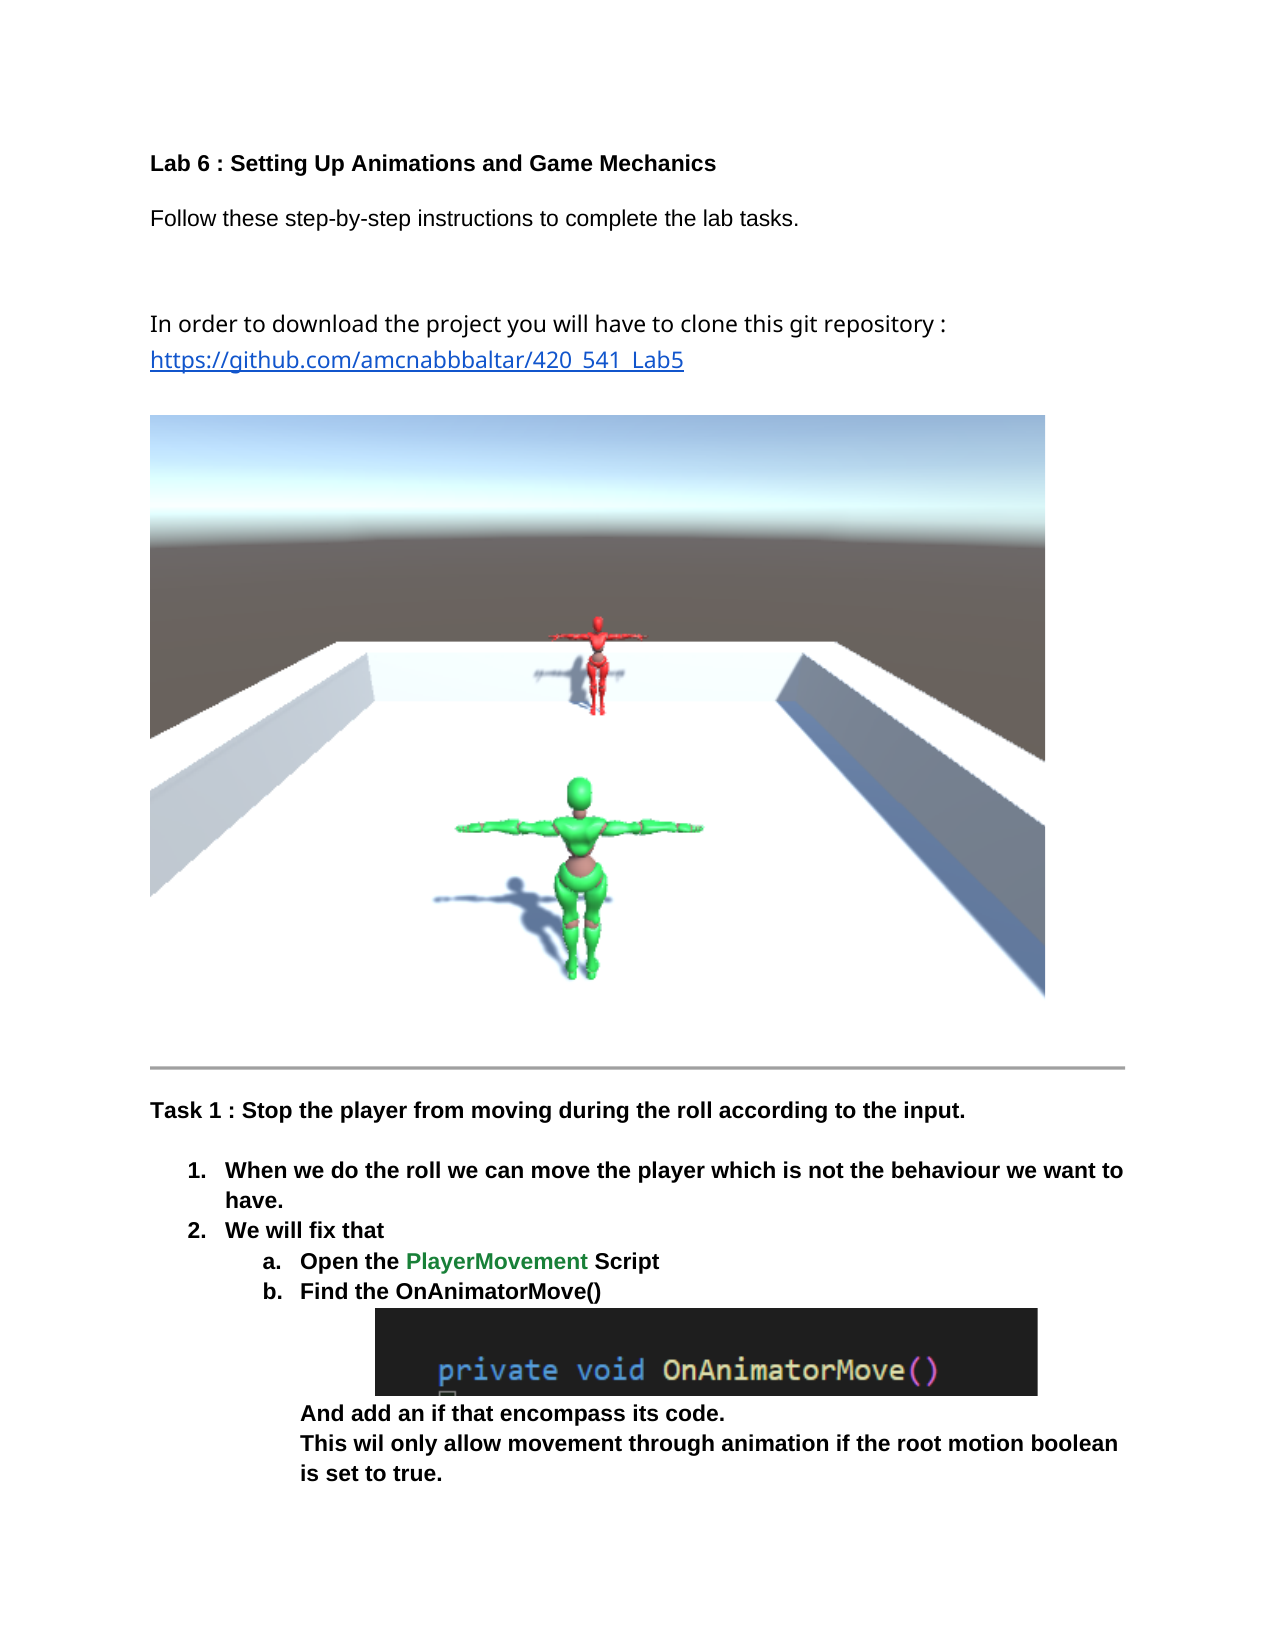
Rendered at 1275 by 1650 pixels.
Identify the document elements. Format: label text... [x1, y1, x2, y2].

text Lab 6 : Setting Up Animations and Game Mechanics [150, 150, 1125, 176]
text In order to download the project you will have to clone this git repository : [150, 308, 1125, 339]
text This wil only allow movement through animation if the root motion boolean is set to true. [300, 1430, 1125, 1486]
text Follow these step-by-step instructions to complete the lab tasks. [150, 205, 1125, 232]
picture [375, 1308, 1038, 1396]
text https://github.com/amcnabbbaltar/420_541_Lab5 [150, 344, 1125, 375]
list We will fix that [187, 1217, 1125, 1244]
text And add an if that encompass its code. [300, 1399, 1125, 1426]
list When we do the roll we can move the player which is not the behaviour we want to have. [187, 1157, 1125, 1214]
list Find the OnAnimatorMove() [262, 1278, 1125, 1304]
list Open the PlayerMovement Script [262, 1248, 1125, 1274]
picture [150, 415, 1046, 1063]
text Task 1 : Stop the player from moving during the roll according to the input. [150, 1097, 1125, 1123]
